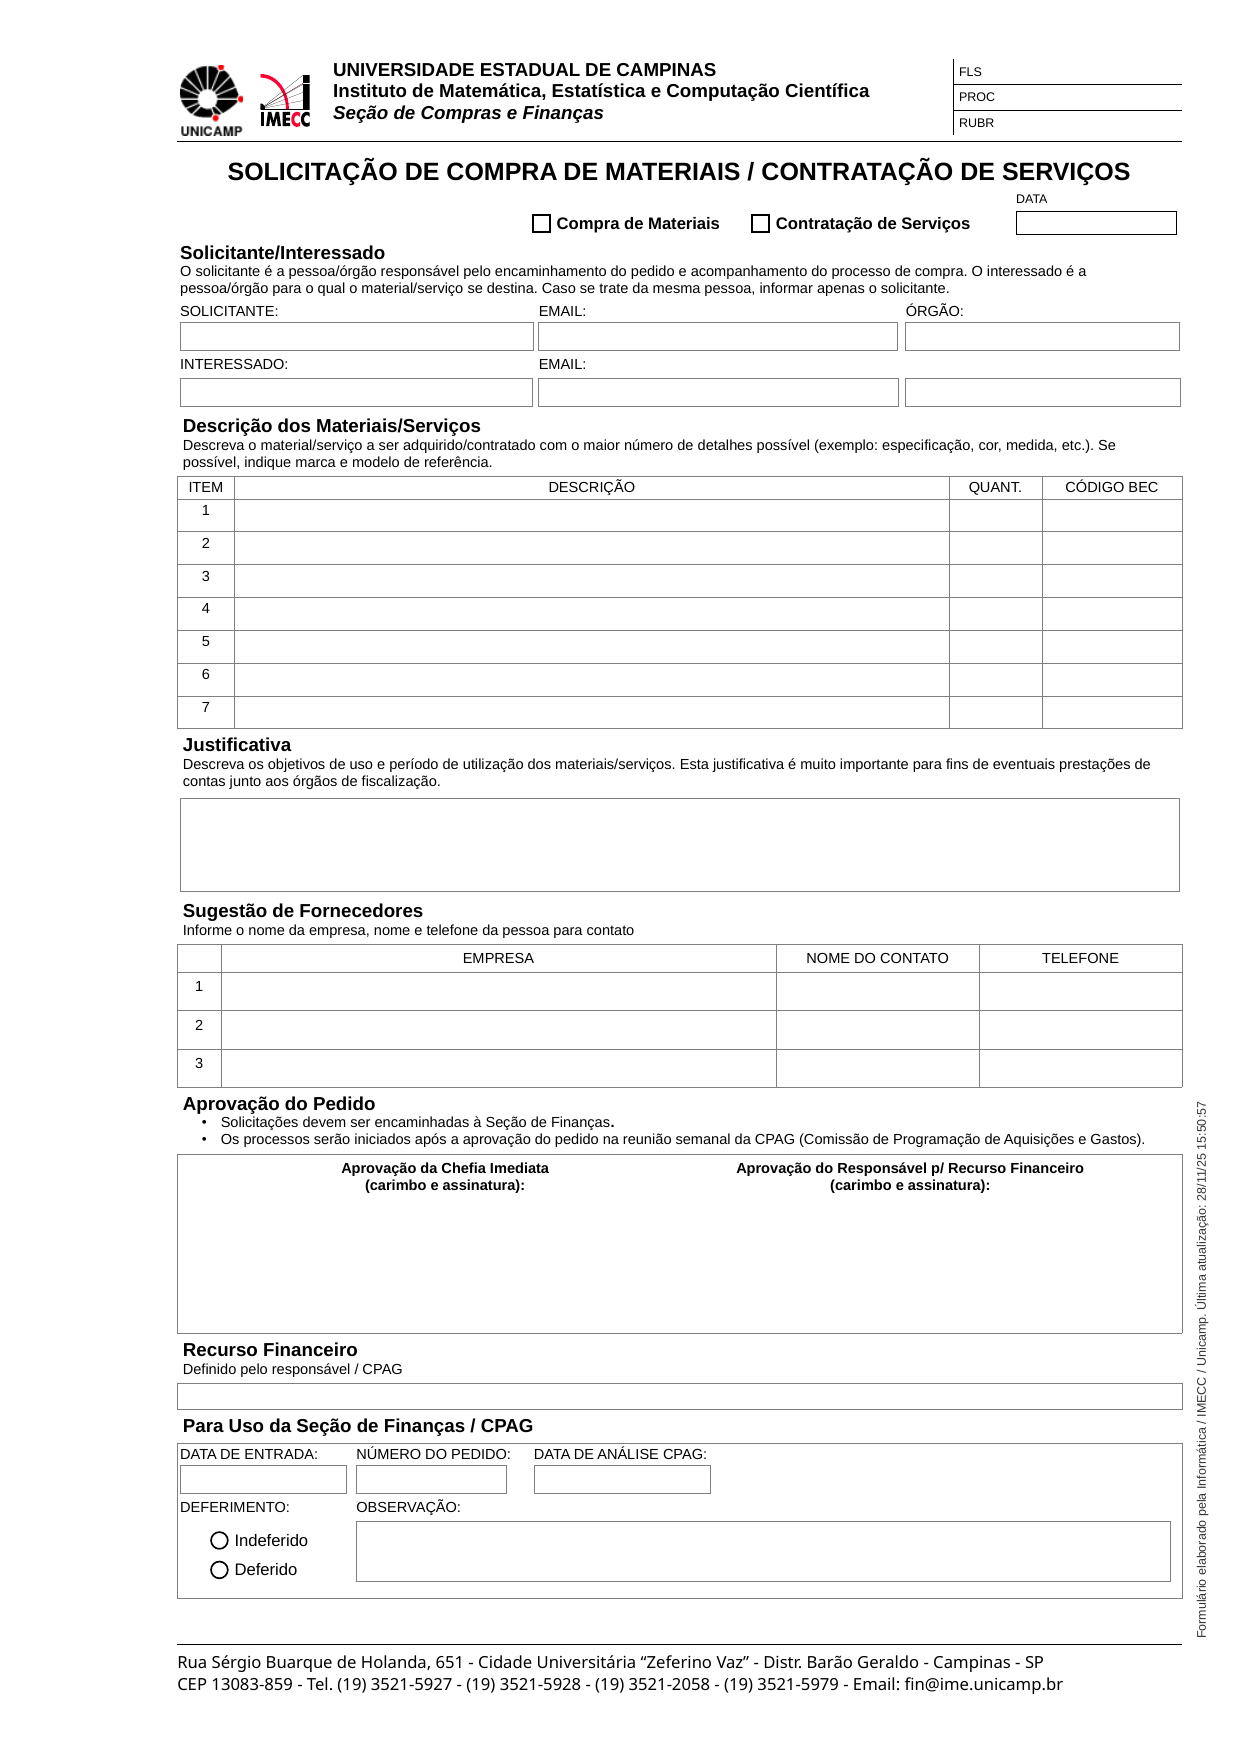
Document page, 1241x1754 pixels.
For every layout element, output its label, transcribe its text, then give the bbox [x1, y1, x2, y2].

table_cell [777, 1050, 979, 1087]
table_cell 3 [178, 1050, 221, 1087]
table_cell DATA DE ANÁLISE CPAG: [531, 1444, 726, 1462]
table_cell EMAIL: [536, 353, 903, 376]
table_header SOLICITAÇÃO DE COMPRA DE MATERIAIS / CONTRATAÇÃO DE SERVIÇOS [177, 154, 1181, 188]
table_cell [529, 188, 748, 208]
table_cell [177, 209, 528, 239]
text Formulário elaborado pela Informática / IMECC / Unicamp. Última atualização: 28/11/25 15:47:25 [1194, 1101, 1208, 1639]
table_cell [777, 973, 979, 1010]
table_cell [353, 1519, 1182, 1598]
table_cell [950, 532, 1042, 564]
table_cell [222, 1011, 776, 1048]
table_cell [980, 1011, 1182, 1048]
table_cell [222, 973, 776, 1010]
table_header Recurso Financeiro Definido pelo responsável / CPAG [177, 1334, 1182, 1383]
table_cell [1013, 209, 1181, 239]
table_cell [178, 1264, 221, 1333]
table_cell 2 [178, 1011, 221, 1048]
table_header Justificativa Descreva os objetivos de uso e período de utilização dos materiais/serviços. Esta justificativa é muito importante para fins de eventuais prestações de contas junto aos órgãos de fiscalização. [177, 729, 1182, 795]
table_header Descrição dos Materiais/Serviços Descreva o material/serviço a ser adquirido/contratado com o maior número de detalhes possível (exemplo: especificação, cor, medida, etc.). Se possível, indique marca e modelo de referência. [177, 409, 1182, 476]
table_cell [222, 1050, 776, 1087]
table_cell [235, 631, 949, 663]
table_cell [950, 697, 1042, 728]
table_cell [178, 1519, 353, 1598]
table_header [178, 1155, 221, 1199]
table_cell [980, 973, 1182, 1010]
table_cell [748, 209, 1013, 239]
table_cell [178, 1199, 221, 1264]
table_cell NÚMERO DO PEDIDO: [353, 1444, 531, 1462]
table_cell EMAIL: [536, 300, 812, 319]
table_cell 1 [178, 973, 221, 1010]
table_cell [536, 319, 903, 353]
table_cell [903, 319, 1182, 353]
table_cell 7 [178, 697, 234, 728]
table_cell ÓRGÃO: [903, 300, 1182, 319]
table_cell [1043, 532, 1182, 564]
table_cell 4 [178, 598, 234, 630]
table_header Aprovação da Chefia Imediata (carimbo e assinatura): [221, 1155, 669, 1199]
table_cell 3 [178, 565, 234, 597]
table_cell [1043, 697, 1182, 728]
table_cell [980, 1050, 1182, 1087]
table_cell [235, 664, 949, 696]
table_cell [812, 300, 903, 319]
picture [180, 65, 243, 136]
table_cell [177, 376, 536, 409]
table_cell QUANT. [950, 477, 1042, 499]
table_cell [221, 1264, 669, 1333]
table_cell [950, 565, 1042, 597]
table_header Aprovação do Responsável p/ Recurso Financeiro (carimbo e assinatura): [683, 1155, 1137, 1199]
table_cell SOLICITANTE: [177, 300, 536, 319]
table_cell [748, 188, 1013, 208]
table_cell NOME DO CONTATO [777, 945, 979, 972]
table_cell [178, 945, 221, 972]
table_cell DATA DE ENTRADA: [178, 1444, 353, 1462]
table_cell [683, 1199, 1137, 1264]
table_cell [950, 631, 1042, 663]
table_cell [353, 1462, 531, 1496]
table_cell [726, 1444, 1182, 1462]
table_cell 2 [178, 532, 234, 564]
table_cell [235, 500, 949, 531]
table_cell [177, 319, 536, 353]
table_cell [235, 697, 949, 728]
table_cell [536, 376, 903, 409]
table_cell [177, 795, 1182, 894]
table_cell INTERESSADO: [177, 353, 536, 376]
table_cell [221, 1199, 669, 1264]
table_header [1137, 1155, 1182, 1199]
table_cell [177, 188, 528, 208]
table_cell TELEFONE [980, 945, 1182, 972]
table_cell 5 [178, 631, 234, 663]
table_cell ITEM [178, 477, 234, 499]
table_cell 1 [178, 500, 234, 531]
table_cell [1043, 664, 1182, 696]
table_header Solicitante/Interessado O solicitante é a pessoa/órgão responsável pelo encaminhamento do pedido e acompanhamento do processo de compra. O interessado é a pessoa/órgão para o qual o material/serviço se destina. Caso se trate da mesma pessoa, informar apenas o solicitante. [177, 239, 1182, 299]
table_cell [777, 1011, 979, 1048]
table_header [669, 1155, 683, 1199]
table_cell CÓDIGO BEC [1043, 477, 1182, 499]
table_cell [950, 664, 1042, 696]
table_cell EMPRESA [222, 945, 776, 972]
table_cell [950, 500, 1042, 531]
table_cell [683, 1264, 1137, 1333]
table_header Aprovação do Pedido Solicitações devem ser encaminhadas à Seção de Finanças. Os processos serão iniciados após a aprovação do pedido na reunião semanal da CPAG (Comissão de Programação de Aquisições e Gastos). [177, 1088, 1182, 1154]
table_cell [1043, 598, 1182, 630]
table_cell [235, 565, 949, 597]
table_cell [1043, 631, 1182, 663]
table_cell [903, 353, 1182, 376]
table_cell 6 [178, 664, 234, 696]
table_cell [1137, 1199, 1182, 1264]
table_cell [1043, 565, 1182, 597]
table_cell DESCRIÇÃO [235, 477, 949, 499]
table_header Para Uso da Seção de Finanças / CPAG [177, 1410, 1182, 1442]
table_cell [178, 1462, 353, 1496]
table_cell DEFERIMENTO: [178, 1496, 353, 1518]
table_cell [726, 1462, 1182, 1496]
table_cell [1137, 1264, 1182, 1333]
table_cell [950, 598, 1042, 630]
table_cell [669, 1199, 683, 1264]
table_cell [235, 598, 949, 630]
table_cell [235, 532, 949, 564]
table_cell DATA [1013, 188, 1181, 208]
table_cell [531, 1462, 726, 1496]
table_cell [1043, 500, 1182, 531]
table_cell [529, 209, 748, 239]
table_cell OBSERVAÇÃO: [353, 1496, 1182, 1518]
table_cell [669, 1264, 683, 1333]
table_header Sugestão de Fornecedores Informe o nome da empresa, nome e telefone da pessoa para contato [177, 894, 1182, 944]
